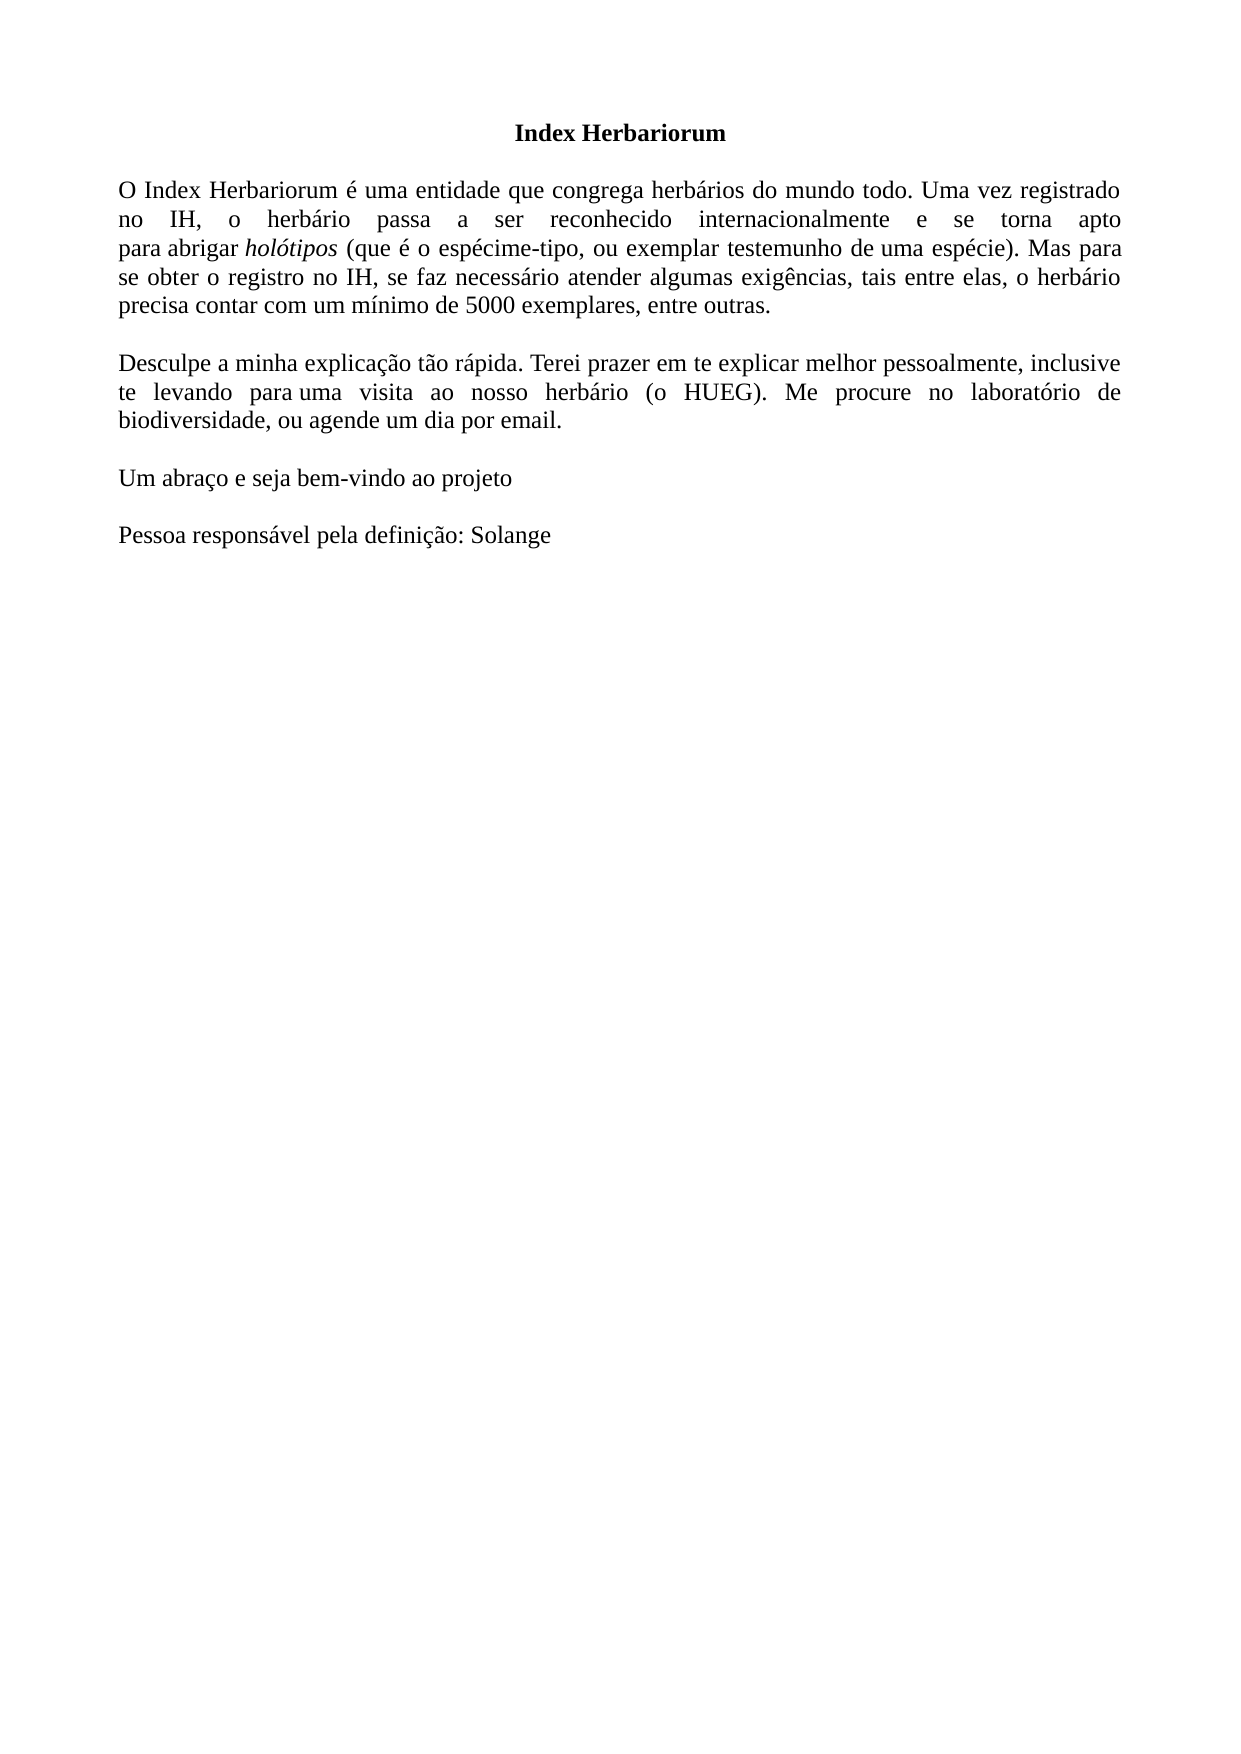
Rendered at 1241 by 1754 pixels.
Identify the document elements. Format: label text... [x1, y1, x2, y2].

text Index Herbariorum [118, 118, 1122, 147]
text Um abraço e seja bem-vindo ao projeto [118, 463, 1122, 492]
text Pessoa responsável pela definição: Solange [118, 521, 1122, 549]
text Desculpe a minha explicação tão rápida. Terei prazer em te explicar melhor pessoalmente, inclusive te levando para uma visita ao nosso herbário (o HUEG). Me procure no laboratório de biodiversidade, ou agende um dia por email. [118, 348, 1122, 434]
text O Index Herbariorum é uma entidade que congrega herbários do mundo todo. Uma vez registrado no IH, o herbário passa a ser reconhecido internacionalmente e se torna apto para abrigar holótipos (que é o espécime-tipo, ou exemplar testemunho de uma espécie). Mas para se obter o registro no IH, se faz necessário atender algumas exigências, tais entre elas, o herbário precisa contar com um mínimo de 5000 exemplares, entre outras. [118, 176, 1122, 319]
